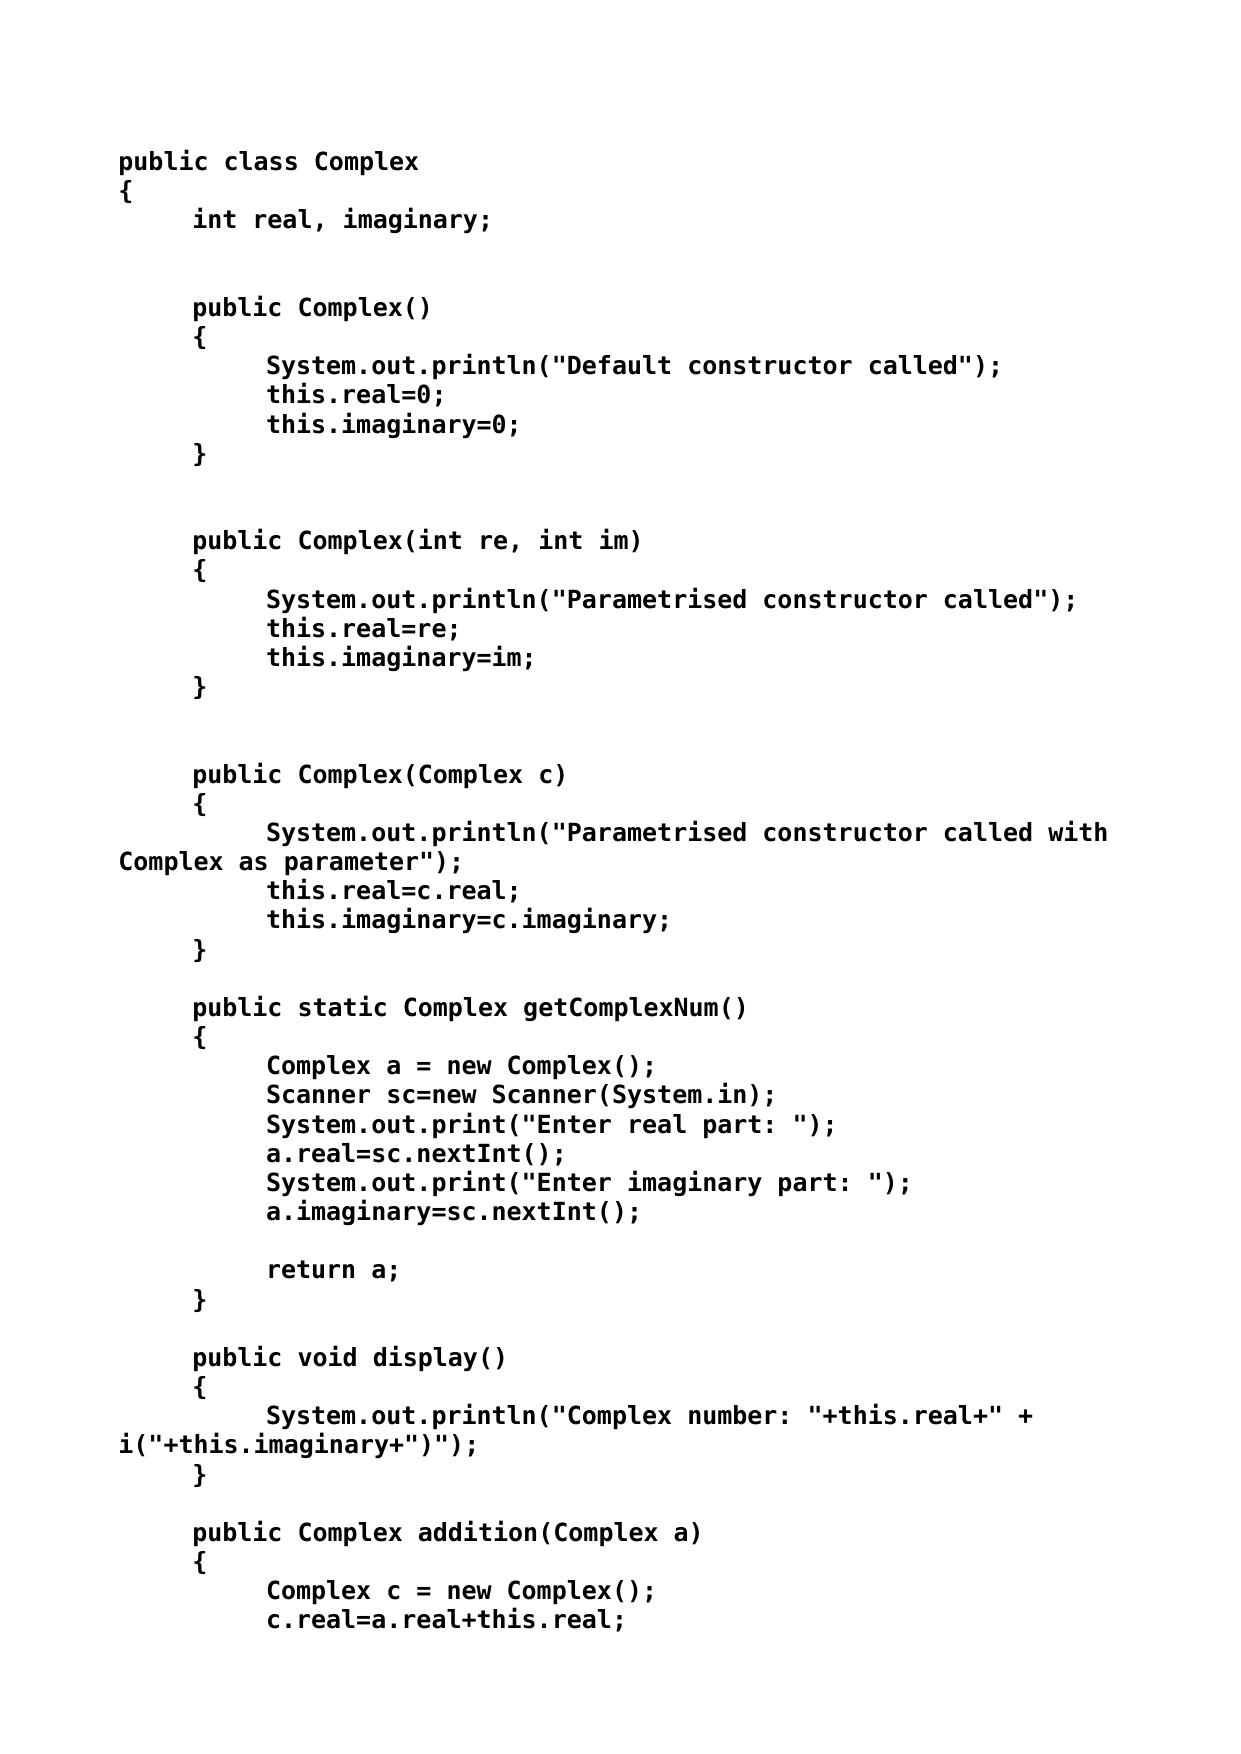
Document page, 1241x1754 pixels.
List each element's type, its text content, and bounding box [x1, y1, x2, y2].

text { [118, 1022, 1122, 1051]
text c.real=a.real+this.real; [118, 1606, 1122, 1635]
text System.out.println("Complex number: "+this.real+" + i("+this.imaginary+")"); [118, 1401, 1122, 1460]
text Complex c = new Complex(); [118, 1576, 1122, 1606]
text public Complex addition(Complex a) [118, 1518, 1122, 1547]
text public Complex(int re, int im) [118, 526, 1122, 556]
text } [118, 1460, 1122, 1489]
text } [118, 1285, 1122, 1314]
text { [118, 556, 1122, 585]
text this.real=re; [118, 614, 1122, 643]
text a.imaginary=sc.nextInt(); [118, 1197, 1122, 1226]
text public Complex() [118, 293, 1122, 322]
text } [118, 439, 1122, 468]
text this.real=0; [118, 381, 1122, 410]
text public Complex(Complex c) [118, 760, 1122, 789]
text return a; [118, 1256, 1122, 1285]
text Complex a = new Complex(); [118, 1051, 1122, 1081]
text public void display() [118, 1343, 1122, 1372]
text this.imaginary=0; [118, 410, 1122, 439]
text this.imaginary=c.imaginary; [118, 906, 1122, 935]
text System.out.println("Default constructor called"); [118, 351, 1122, 381]
text int real, imaginary; [118, 206, 1122, 235]
text } [118, 935, 1122, 964]
text System.out.println("Parametrised constructor called with Complex as parameter"); [118, 818, 1122, 876]
text System.out.print("Enter imaginary part: "); [118, 1168, 1122, 1197]
text this.real=c.real; [118, 876, 1122, 906]
text public static Complex getComplexNum() [118, 993, 1122, 1022]
text Scanner sc=new Scanner(System.in); [118, 1081, 1122, 1110]
text System.out.println("Parametrised constructor called"); [118, 585, 1122, 614]
text { [118, 789, 1122, 818]
text } [118, 672, 1122, 701]
text public class Complex [118, 147, 1122, 176]
text { [118, 176, 1122, 206]
text { [118, 1372, 1122, 1401]
text { [118, 322, 1122, 351]
text this.imaginary=im; [118, 643, 1122, 672]
text a.real=sc.nextInt(); [118, 1139, 1122, 1168]
text { [118, 1547, 1122, 1576]
text System.out.print("Enter real part: "); [118, 1110, 1122, 1139]
